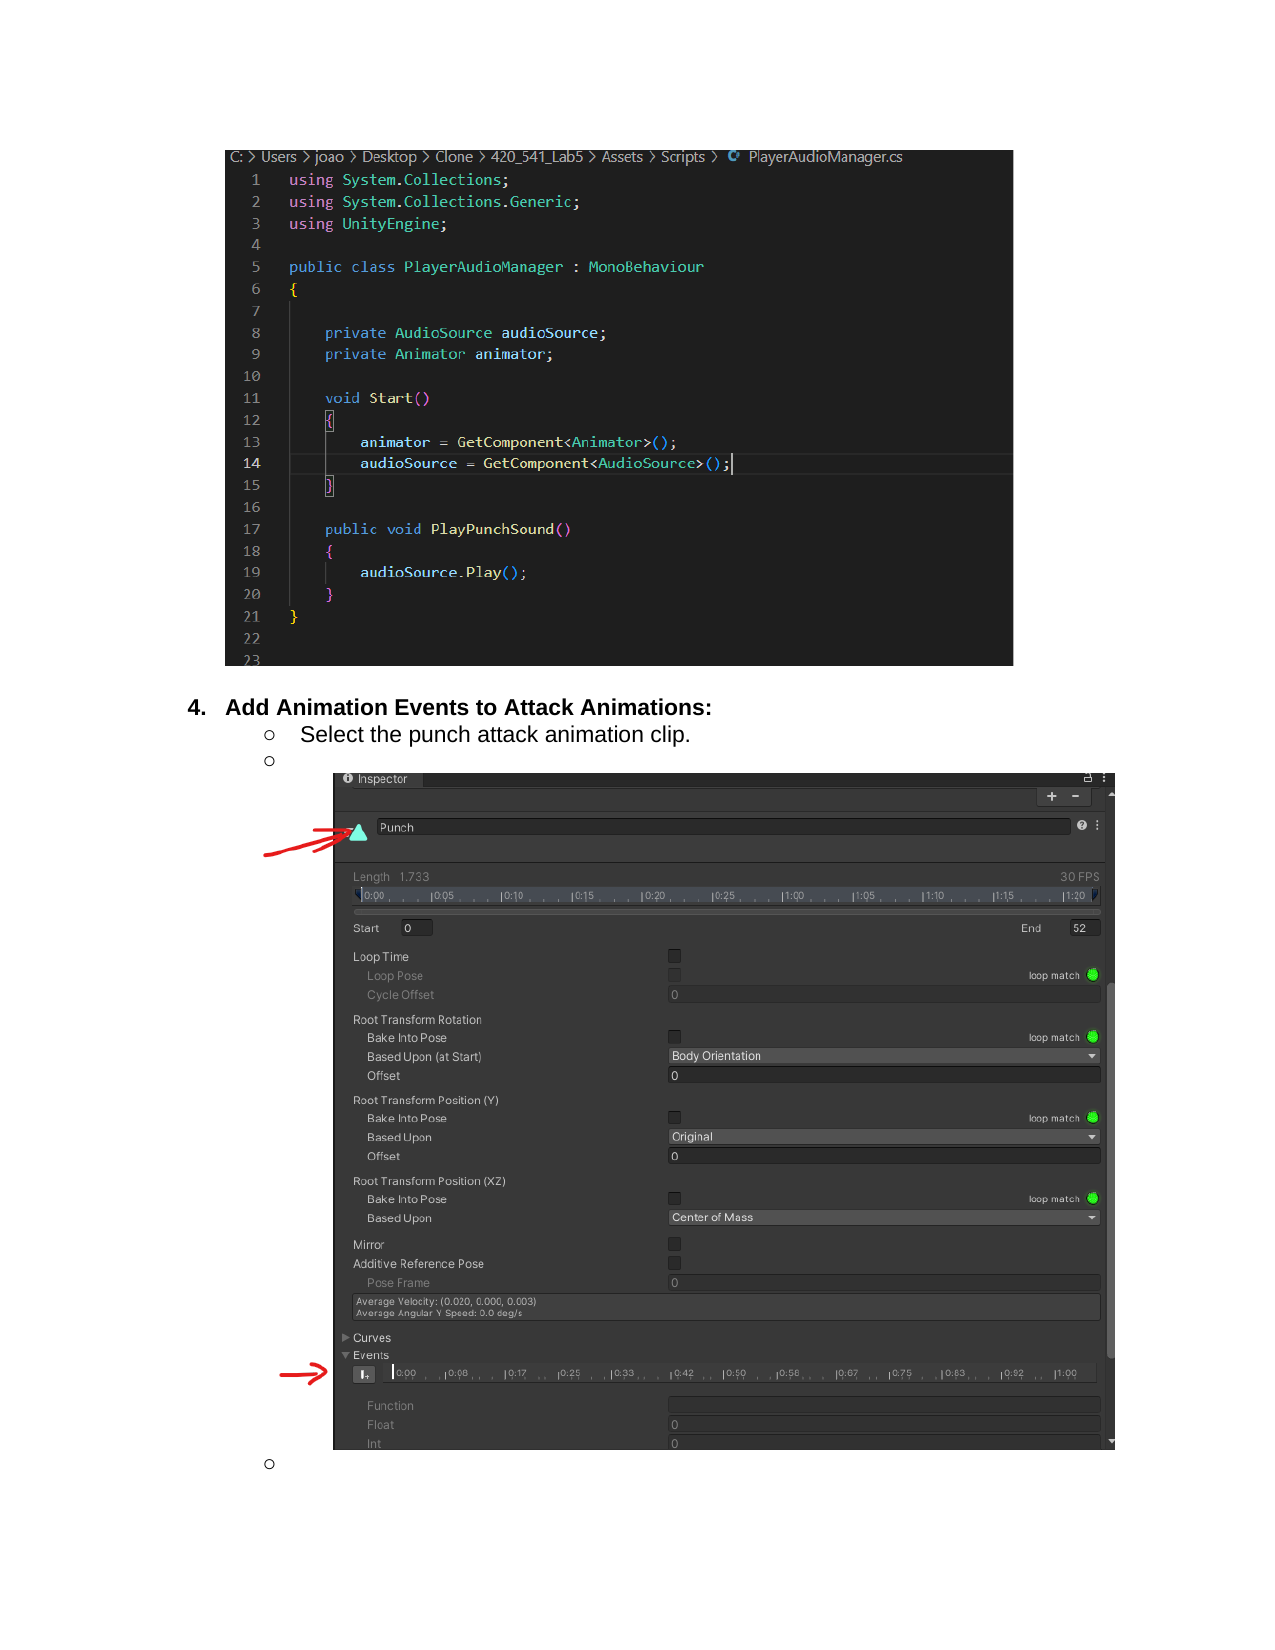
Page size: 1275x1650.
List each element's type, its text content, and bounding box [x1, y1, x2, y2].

picture [225, 150, 1014, 666]
list Add Animation Events to Attack Animations: [187, 694, 1125, 721]
picture [262, 773, 1115, 1450]
list Select the punch attack animation clip. [262, 721, 1125, 747]
